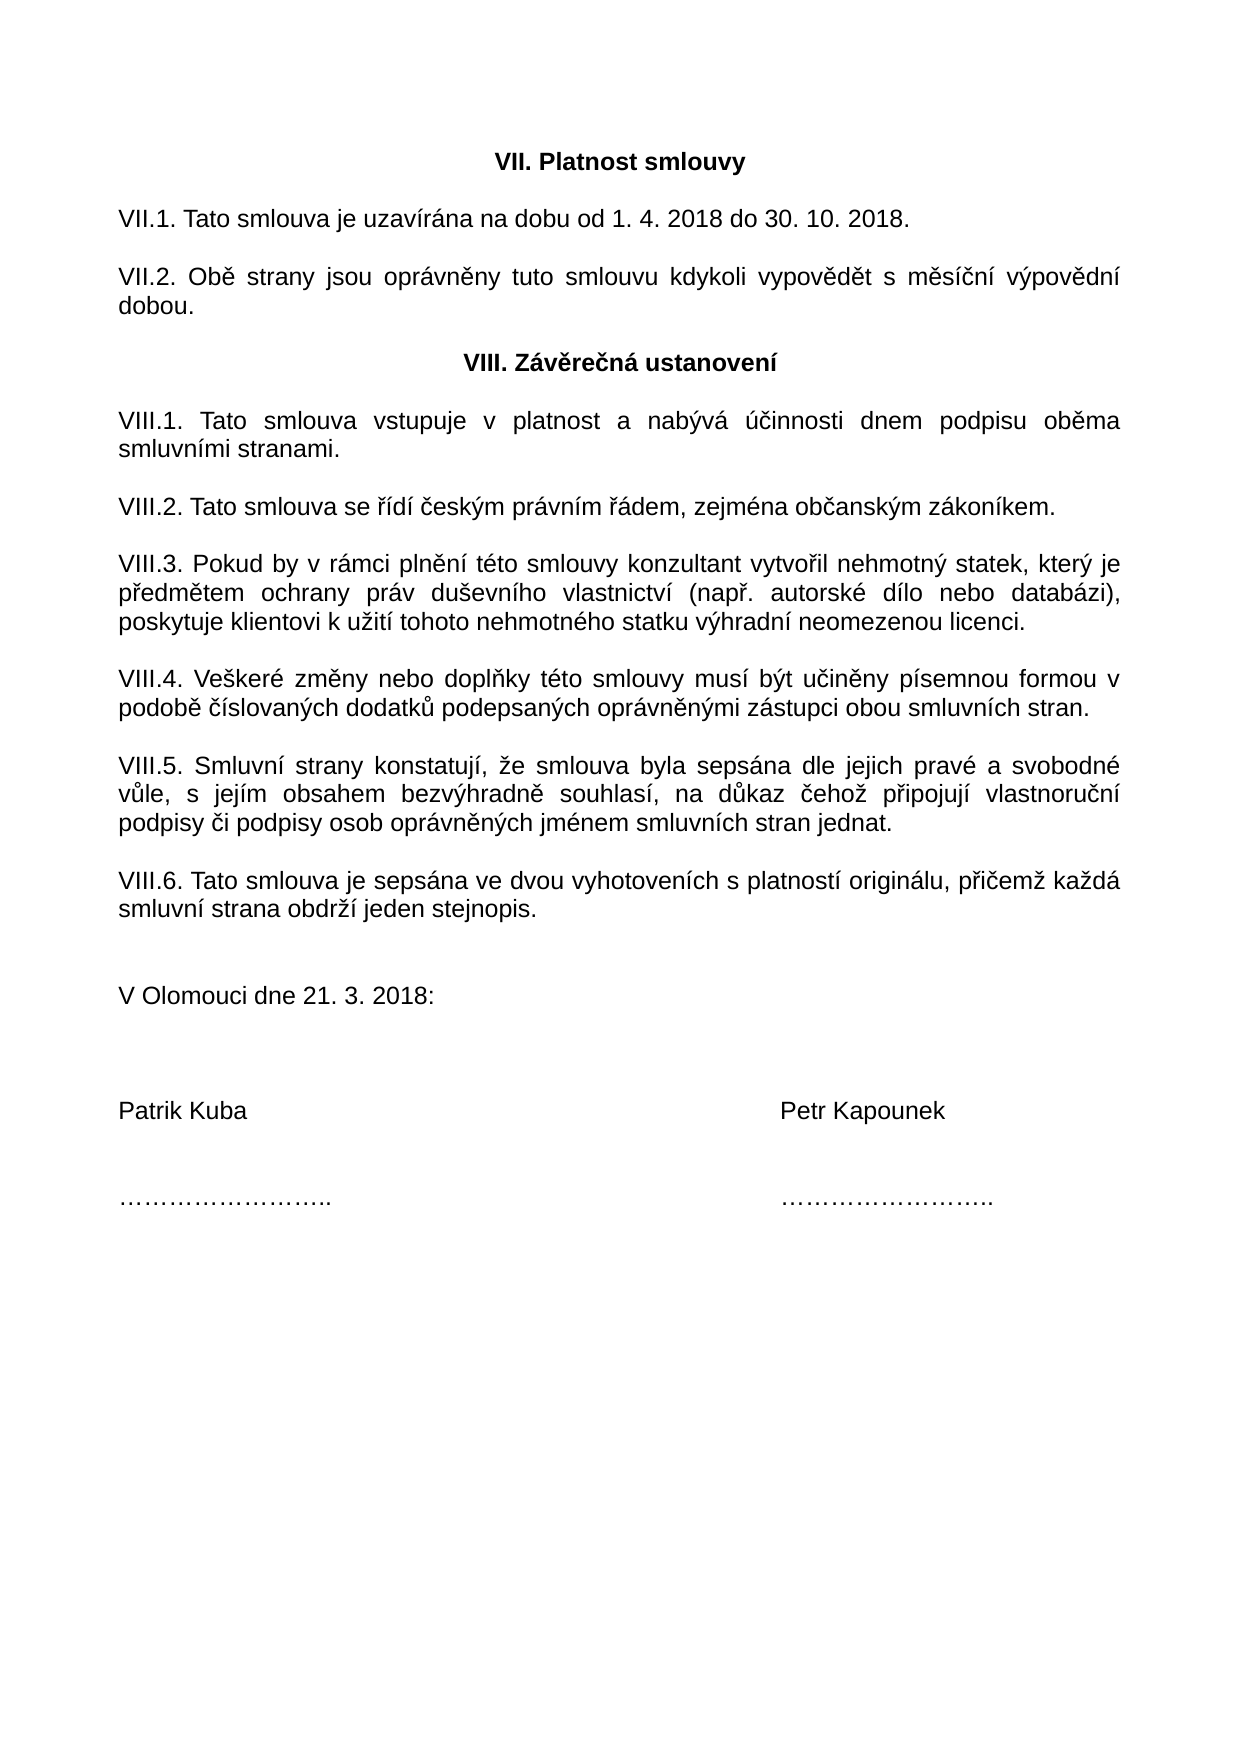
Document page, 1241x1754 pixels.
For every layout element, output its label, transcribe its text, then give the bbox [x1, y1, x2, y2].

text …………………….. …………………….. [118, 1182, 1122, 1211]
text VIII.6. Tato smlouva je sepsána ve dvou vyhotoveních s platností originálu, přičemž každá smluvní strana obdrží jeden stejnopis. [118, 866, 1122, 923]
text VIII.1. Tato smlouva vstupuje v platnost a nabývá účinnosti dnem podpisu oběma smluvními stranami. [118, 406, 1122, 463]
text VIII.2. Tato smlouva se řídí českým právním řádem, zejména občanským zákoníkem. [118, 492, 1122, 521]
text V Olomouci dne 21. 3. 2018: [118, 981, 1122, 1009]
text Patrik Kuba Petr Kapounek [118, 1096, 1122, 1124]
text VIII.5. Smluvní strany konstatují, že smlouva byla sepsána dle jejich pravé a svobodné vůle, s jejím obsahem bezvýhradně souhlasí, na důkaz čehož připojují vlastnoruční podpisy či podpisy osob oprávněných jménem smluvních stran jednat. [118, 751, 1122, 837]
text VII.1. Tato smlouva je uzavírána na dobu od 1. 4. 2018 do 30. 10. 2018. [118, 204, 1122, 233]
text VII.2. Obě strany jsou oprávněny tuto smlouvu kdykoli vypovědět s měsíční výpovědní dobou. [118, 262, 1122, 319]
text VIII.4. Veškeré změny nebo doplňky této smlouvy musí být učiněny písemnou formou v podobě číslovaných dodatků podepsaných oprávněnými zástupci obou smluvních stran. [118, 664, 1122, 722]
text VII. Platnost smlouvy [118, 147, 1122, 176]
text VIII. Závěrečná ustanovení [118, 348, 1122, 377]
text VIII.3. Pokud by v rámci plnění této smlouvy konzultant vytvořil nehmotný statek, který je předmětem ochrany práv duševního vlastnictví (např. autorské dílo nebo databázi), poskytuje klientovi k užití tohoto nehmotného statku výhradní neomezenou licenci. [118, 549, 1122, 636]
